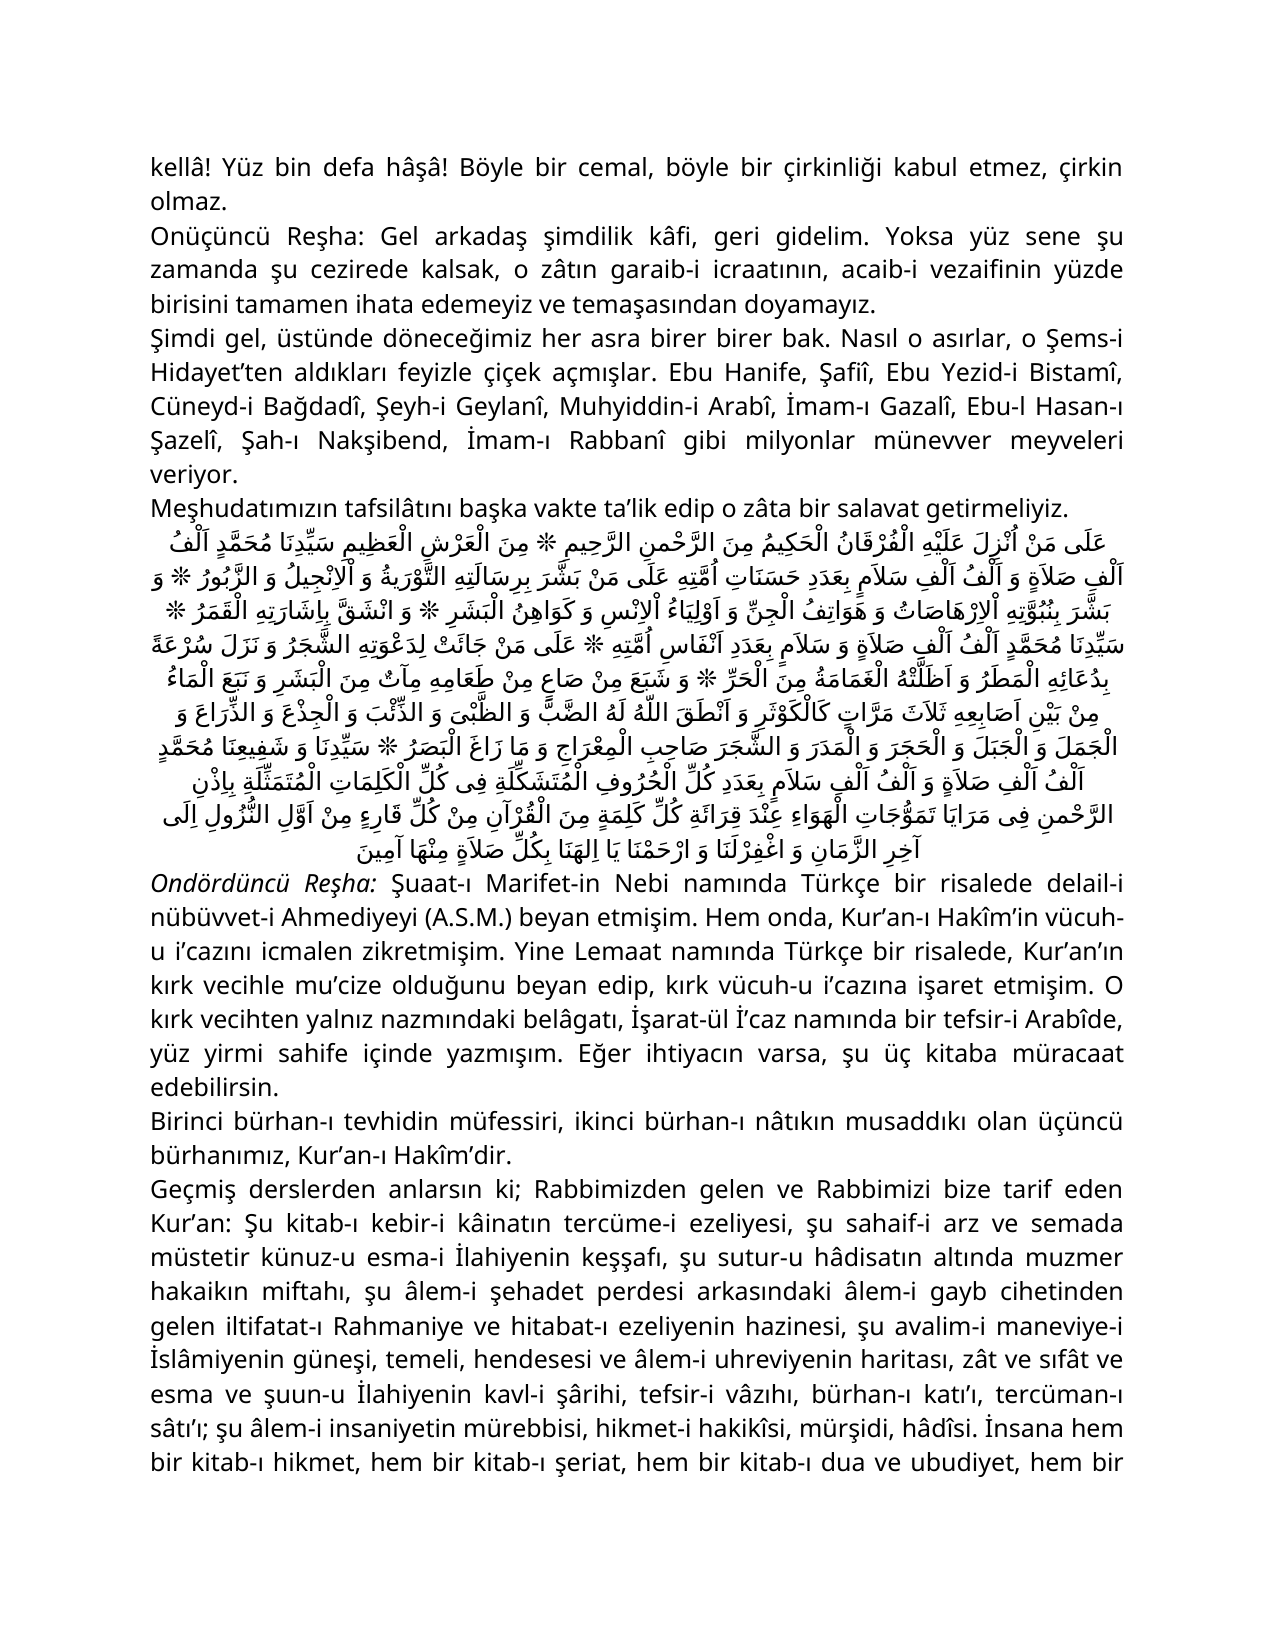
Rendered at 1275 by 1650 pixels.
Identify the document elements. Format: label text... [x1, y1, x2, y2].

text Geçmiş derslerden anlarsın ki; Rabbimizden gelen ve Rabbimizi bize tarif eden Kur’an: Şu kitab-ı kebir-i kâinatın tercüme-i ezeliyesi, şu sahaif-i arz ve semada müstetir künuz-u esma-i İlahiyenin keşşafı, şu sutur-u hâdisatın altında muzmer hakaikın miftahı, şu âlem-i şehadet perdesi arkasındaki âlem-i gayb cihetinden gelen iltifatat-ı Rahmaniye ve hitabat-ı ezeliyenin hazinesi, şu avalim-i maneviye-i İslâmiyenin güneşi, temeli, hendesesi ve âlem-i uhreviyenin haritası, zât ve sıfât ve esma ve şuun-u İlahiyenin kavl-i şârihi, tefsir-i vâzıhı, bürhan-ı katı’ı, tercüman-ı sâtı’ı; şu âlem-i insaniyetin mürebbisi, hikmet-i hakikîsi, mürşidi, hâdîsi. İnsana hem bir kitab-ı hikmet, hem bir kitab-ı şeriat, hem bir kitab-ı dua ve ubudiyet, hem bir [150, 1172, 1125, 1478]
text Şimdi gel, üstünde döneceğimiz her asra birer birer bak. Nasıl o asırlar, o Şems-i Hidayet’ten aldıkları feyizle çiçek açmışlar. Ebu Hanife, Şafiî, Ebu Yezid-i Bistamî, Cüneyd-i Bağdadî, Şeyh-i Geylanî, Muhyiddin-i Arabî, İmam-ı Gazalî, Ebu-l Hasan-ı Şazelî, Şah-ı Nakşibend, İmam-ı Rabbanî gibi milyonlar münevver meyveleri veriyor. [150, 320, 1125, 491]
text Birinci bürhan-ı tevhidin müfessiri, ikinci bürhan-ı nâtıkın musaddıkı olan üçüncü bürhanımız, Kur’an-ı Hakîm’dir. [150, 1104, 1125, 1172]
text Ondördüncü Reşha: Şuaat-ı Marifet-in Nebi namında Türkçe bir risalede delail-i nübüvvet-i Ahmediyeyi (A.S.M.) beyan etmişim. Hem onda, Kur’an-ı Hakîm’in vücuh-u i’cazını icmalen zikretmişim. Yine Lemaat namında Türkçe bir risalede, Kur’an’ın kırk vecihle mu’cize olduğunu beyan edip, kırk vücuh-u i’cazına işaret etmişim. O kırk vecihten yalnız nazmındaki belâgatı, İşarat-ül İ’caz namında bir tefsir-i Arabîde, yüz yirmi sahife içinde yazmışım. Eğer ihtiyacın varsa, şu üç kitaba müracaat edebilirsin. [150, 865, 1125, 1104]
text Onüçüncü Reşha: Gel arkadaş şimdilik kâfi, geri gidelim. Yoksa yüz sene şu zamanda şu cezirede kalsak, o zâtın garaib-i icraatının, acaib-i vezaifinin yüzde birisini tamamen ihata edemeyiz ve temaşasından doyamayız. [150, 218, 1125, 320]
text Meşhudatımızın tafsilâtını başka vakte ta’lik edip o zâta bir salavat getirmeliyiz. [150, 491, 1125, 525]
text عَلَى مَنْ اُنْزِلَ عَلَيْهِ الْفُرْقَانُ الْحَكِيمُ مِنَ الرَّحْمنِ الرَّحِيمِ ❊ مِنَ الْعَرْشِ الْعَظِيمِ سَيِّدِنَا مُحَمَّدٍ اَلْفُ اَلْفِ صَلاَةٍ وَ اَلْفُ اَلْفِ سَلاَمٍ بِعَدَدِ حَسَنَاتِ اُمَّتِهِ عَلَى مَنْ بَشَّرَ بِرِسَالَتِهِ التَّوْرَيةُ وَ اْلاِنْجِيلُ وَ الزَّبُورُ ❊ وَ بَشَّرَ بِنُبُوَّتِهِ اْلاِرْهَاصَاتُ وَ هَوَاتِفُ الْجِنِّ وَ اَوْلِيَاءُ اْلاِنْسِ وَ كَوَاهِنُ الْبَشَرِ ❊ وَ انْشَقَّ بِاِشَارَتِهِ الْقَمَرُ ❊ سَيِّدِنَا مُحَمَّدٍ اَلْفُ اَلْفِ صَلاَةٍ وَ سَلاَمٍ بِعَدَدِ اَنْفَاسِ اُمَّتِهِ ❊ عَلَى مَنْ جَائَتْ لِدَعْوَتِهِ الشَّجَرُ وَ نَزَلَ سُرْعَةً بِدُعَائِهِ الْمَطَرُ وَ اَظَلَّتْهُ الْغَمَامَةُ مِنَ الْحَرِّ ❊ وَ شَبَعَ مِنْ صَاعٍ مِنْ طَعَامِهِ مِآتٌ مِنَ الْبَشَرِ وَ نَبَعَ الْمَاءُ مِنْ بَيْنِ اَصَابِعِهِ ثَلاَثَ مَرَّاتٍ كَالْكَوْثَرِ وَ اَنْطَقَ اللّهُ لَهُ الضَّبَّ وَ الظَّبْىَ وَ الذِّئْبَ وَ الْجِذْعَ وَ الذِّرَاعَ وَ الْجَمَلَ وَ الْجَبَلَ وَ الْحَجَرَ وَ الْمَدَرَ وَ الشَّجَرَ صَاحِبِ الْمِعْرَاجِ وَ مَا زَاغَ الْبَصَرُ ❊ سَيِّدِنَا وَ شَفِيعِنَا مُحَمَّدٍ اَلْفُ اَلْفِ صَلاَةٍ وَ اَلْفُ اَلْفِ سَلاَمٍ بِعَدَدِ كُلِّ الْحُرُوفِ الْمُتَشَكِّلَةِ فِى كُلِّ الْكَلِمَاتِ الْمُتَمَثِّلَةِ بِاِذْنِ الرَّحْمنِ فِى مَرَايَا تَمَوُّجَاتِ الْهَوَاءِ عِنْدَ قِرَائَةِ كُلِّ كَلِمَةٍ مِنَ الْقُرْآنِ مِنْ كُلِّ قَارِءٍ مِنْ اَوَّلِ النُّزُولِ اِلَى آخِرِ الزَّمَانِ وَ اغْفِرْلَنَا وَ ارْحَمْنَا يَا اِلهَنَا بِكُلِّ صَلاَةٍ مِنْهَا آمِينَ [150, 525, 1125, 865]
text Acaba ehl-i akıl ve ehl-i tahkike لَيْسَ فِى اْلاِمْكَانِ اَبْدَعُ مِمَّا كَانَ dedirten şu meşhud intizam-ı faik, şu rahmet içinde kusursuz hüsn-ü san’at ve misilsiz cemal-i rububiyet hiç böyle bir çirkinliği ve böyle bir merhametsizliği ve böyle bir intizamsızlığı kabul eder mi ki; en cüz’î bir mahlukundan, en ehemmiyetsiz arzuları ve sesleri ehemmiyetle işitip îfa etsin; en ehemmiyetli mahlukundan, en ehemmiyetli, en lüzumlu arzuları ehemmiyetsiz görüp işitmesin, anlamasın, yapmasın? Hâşâ ve kellâ! Yüz bin defa hâşâ! Böyle bir cemal, böyle bir çirkinliği kabul etmez, çirkin olmaz. [150, 150, 1125, 218]
